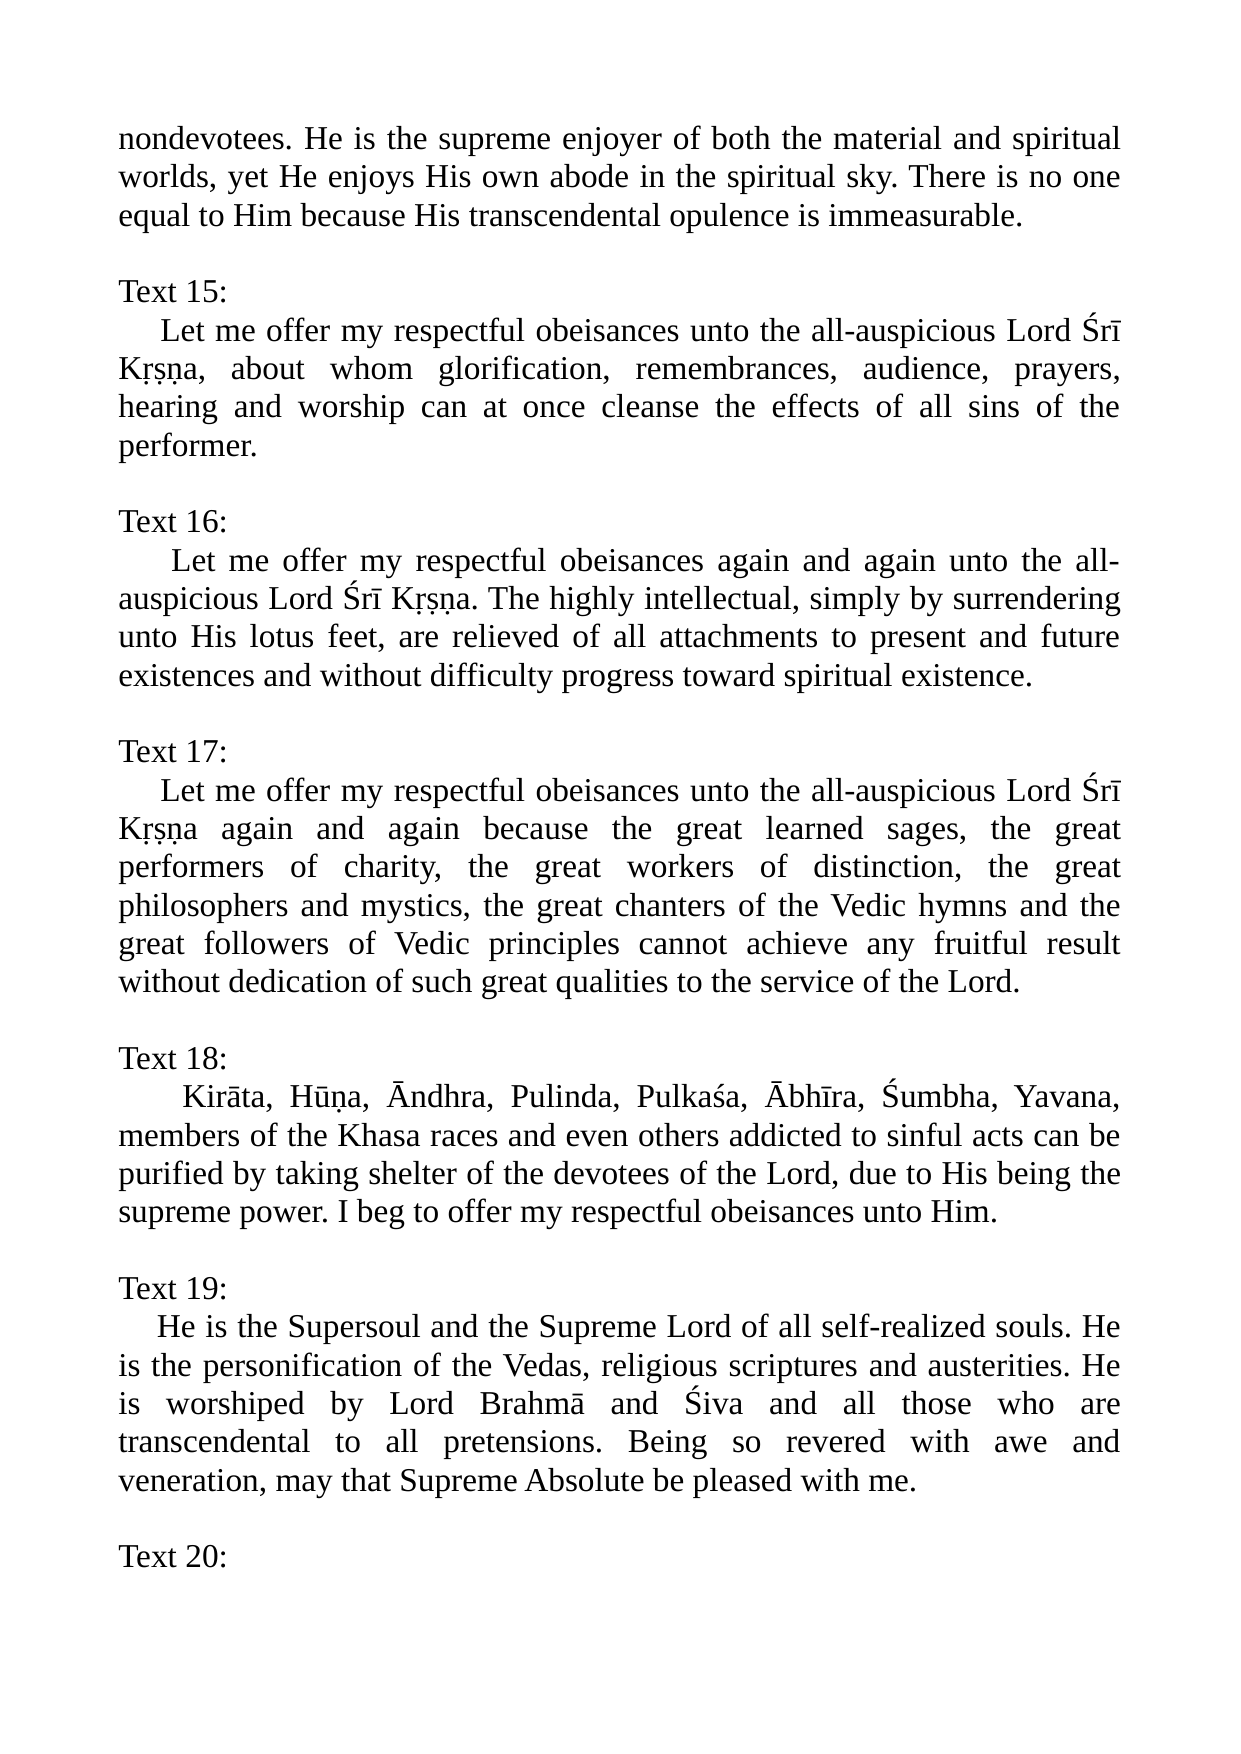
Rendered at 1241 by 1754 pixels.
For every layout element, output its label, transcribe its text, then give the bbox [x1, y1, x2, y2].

text Text 20: [118, 1536, 1122, 1575]
text Text 19: [118, 1268, 1122, 1306]
text Let me offer my respectful obeisances again and again unto the all-auspicious Lord Śrī Kṛṣṇa. The highly intellectual, simply by surrendering unto His lotus feet, are relieved of all attachments to present and future existences and without difficulty progress toward spiritual existence. [118, 540, 1122, 693]
text Text 15: [118, 271, 1122, 310]
text Text 18: [118, 1038, 1122, 1076]
text Let me offer my respectful obeisances unto the all-auspicious Lord Śrī Kṛṣṇa, about whom glorification, remembrances, audience, prayers, hearing and worship can at once cleanse the effects of all sins of the performer. [118, 310, 1122, 463]
text Text 17: [118, 731, 1122, 770]
text Kirāta, Hūṇa, Āndhra, Pulinda, Pulkaśa, Ābhīra, Śumbha, Yavana, members of the Khasa races and even others addicted to sinful acts can be purified by taking shelter of the devotees of the Lord, due to His being the supreme power. I beg to offer my respectful obeisances unto Him. [118, 1076, 1122, 1230]
text Text 16: [118, 501, 1122, 540]
text nondevotees. He is the supreme enjoyer of both the material and spiritual worlds, yet He enjoys His own abode in the spiritual sky. There is no one equal to Him because His transcendental opulence is immeasurable. [118, 118, 1122, 233]
text Let me offer my respectful obeisances unto the all-auspicious Lord Śrī Kṛṣṇa again and again because the great learned sages, the great performers of charity, the great workers of distinction, the great philosophers and mystics, the great chanters of the Vedic hymns and the great followers of Vedic principles cannot achieve any fruitful result without dedication of such great qualities to the service of the Lord. [118, 770, 1122, 1000]
text He is the Supersoul and the Supreme Lord of all self-realized souls. He is the personification of the Vedas, religious scriptures and austerities. He is worshiped by Lord Brahmā and Śiva and all those who are transcendental to all pretensions. Being so revered with awe and veneration, may that Supreme Absolute be pleased with me. [118, 1306, 1122, 1498]
